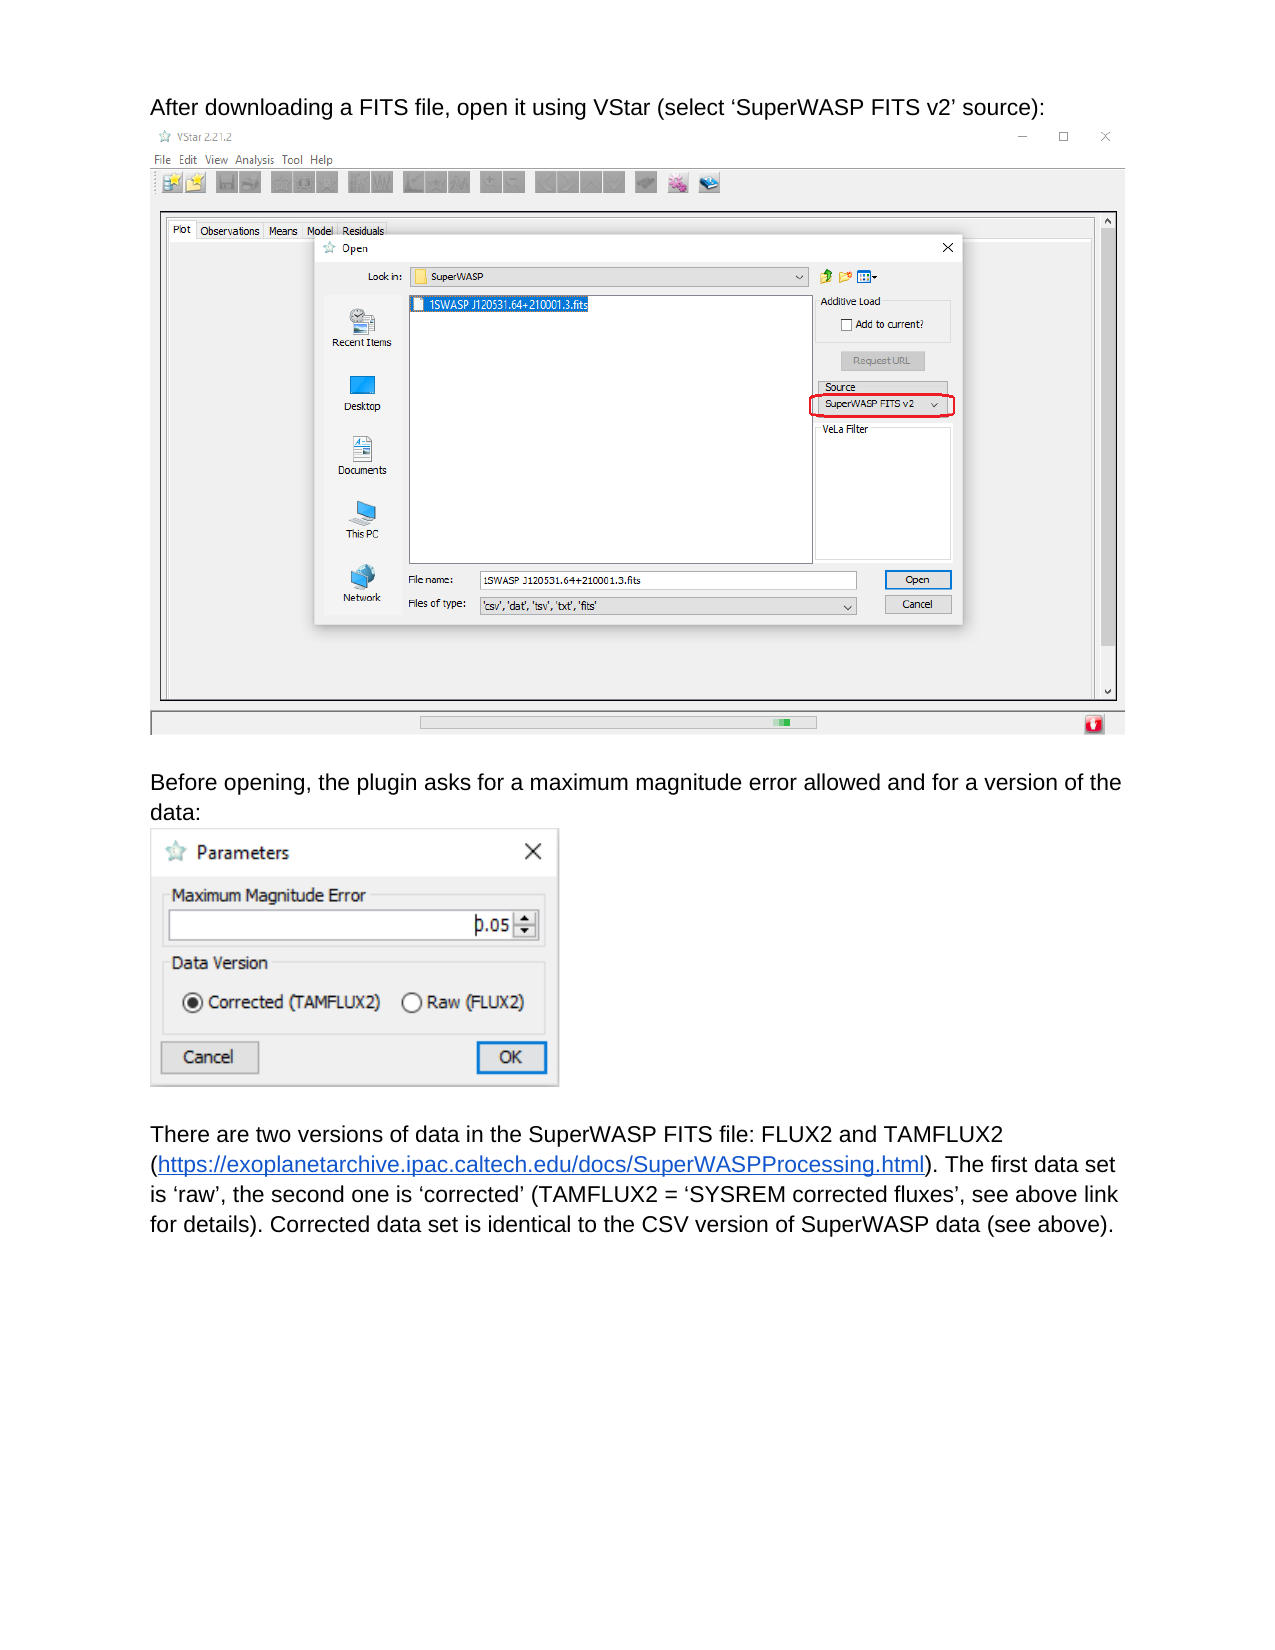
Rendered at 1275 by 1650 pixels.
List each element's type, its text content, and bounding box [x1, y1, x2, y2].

text After downloading a FITS file, open it using VStar (select ‘SuperWASP FITS v2’ source): [150, 94, 1125, 120]
text Before opening, the plugin asks for a maximum magnitude error allowed and for a version of the data: [150, 768, 1125, 825]
picture [150, 123, 1125, 735]
text There are two versions of data in the SuperWASP FITS file: FLUX2 and TAMFLUX2 (https://exoplanetarchive.ipac.caltech.edu/docs/SuperWASPProcessing.html). The first data set is ‘raw’, the second one is ‘corrected’ (TAMFLUX2 = ‘SYSREM corrected fluxes’, see above link for details). Corrected data set is identical to the CSV version of SuperWASP data (see above). [150, 1121, 1125, 1238]
picture [150, 828, 560, 1087]
